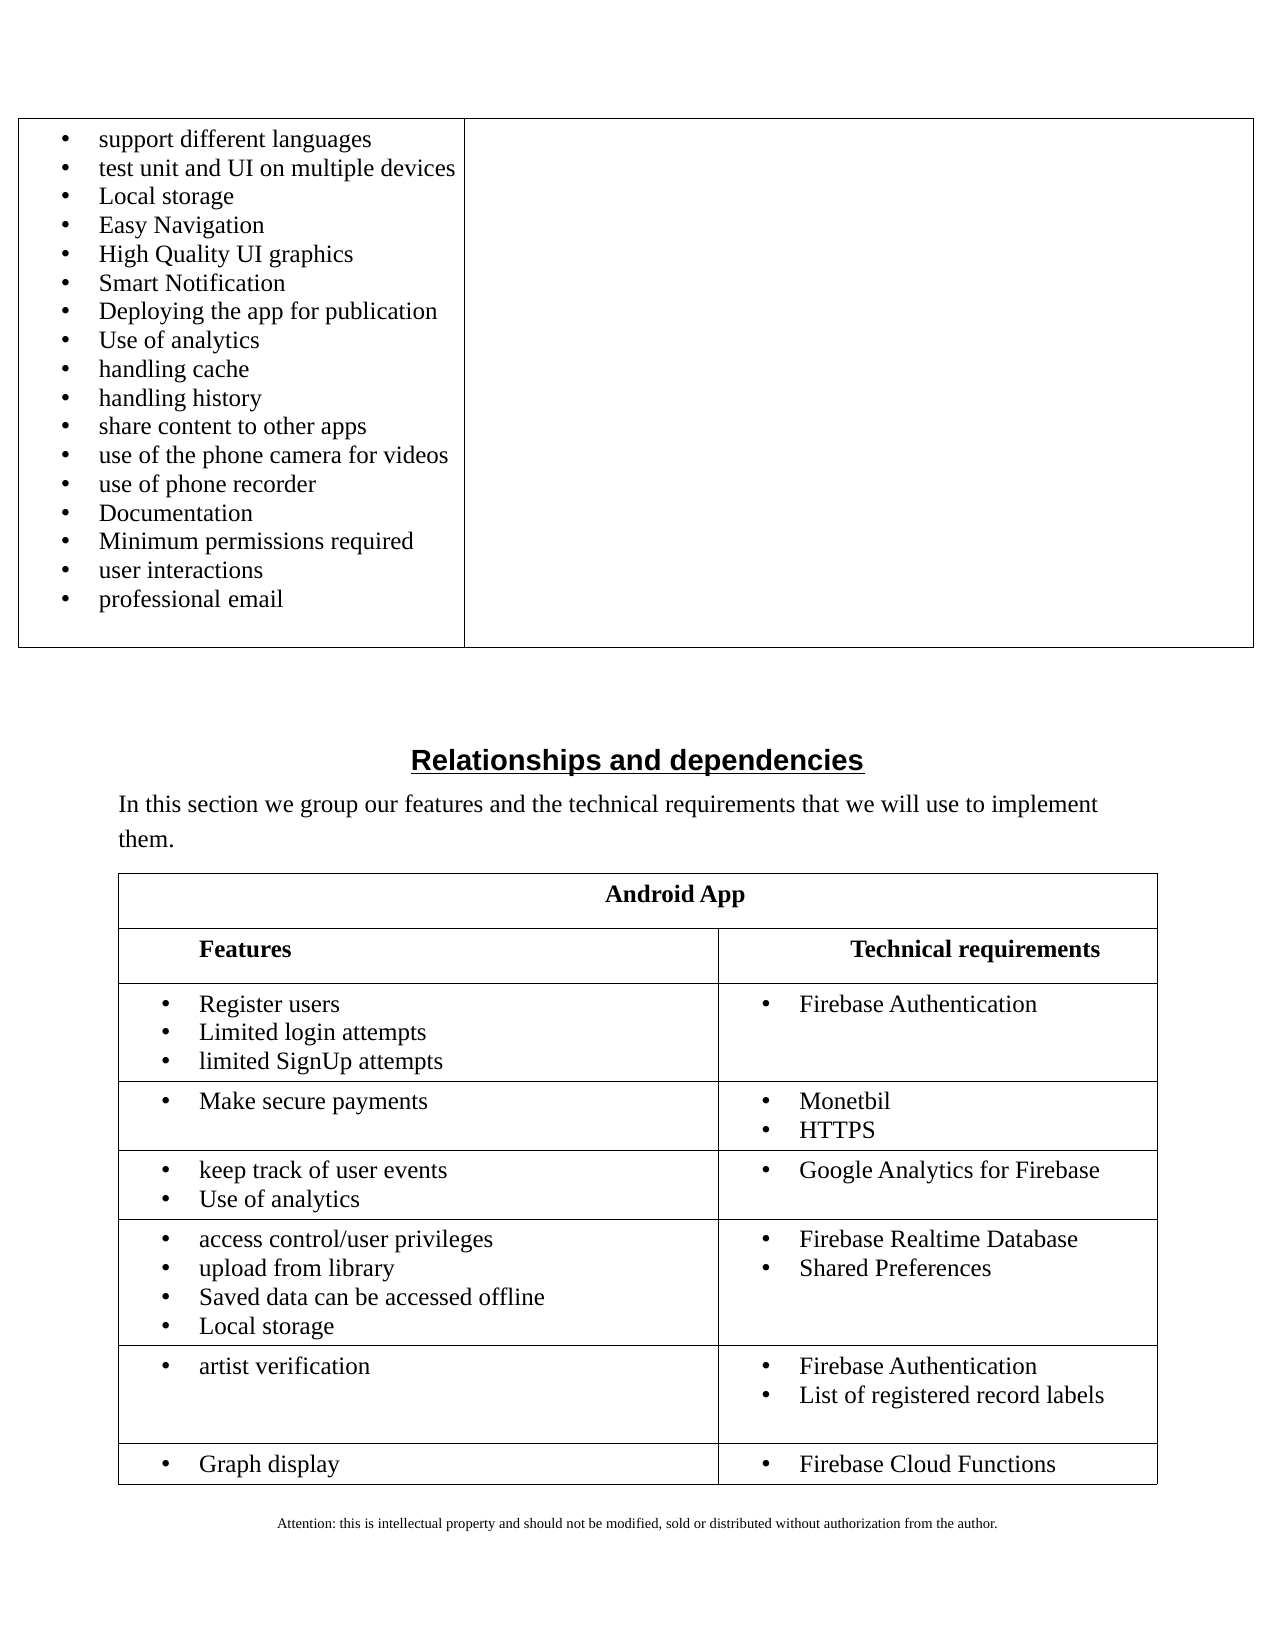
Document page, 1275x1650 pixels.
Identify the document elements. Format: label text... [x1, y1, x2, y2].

table_cell Make secure payments [119, 1082, 718, 1150]
subtitle Relationships and dependencies [118, 743, 1157, 777]
table_cell Monetbil HTTPS [719, 1082, 1157, 1150]
table_cell Firebase Authentication [719, 984, 1157, 1081]
table_cell [465, 119, 1253, 647]
table_cell Technical requirements [719, 929, 1157, 983]
table_cell Features [119, 929, 718, 983]
table_cell access control/user privileges upload from library Saved data can be accessed offline Local storage [119, 1220, 718, 1345]
table_cell Graph display table display [119, 1444, 718, 1483]
text In this section we group our features and the technical requirements that we will use to implement them. [118, 789, 1157, 853]
table_cell Register users Limited login attempts limited SignUp attempts [119, 984, 718, 1081]
table_cell keep track of user events Use of analytics [119, 1151, 718, 1219]
table_header Android App [119, 874, 1157, 928]
table_cell Firebase Authentication List of registered record labels [719, 1346, 1157, 1443]
table_cell Firebase Cloud Functions [719, 1444, 1157, 1483]
table_cell Google Analytics for Firebase [719, 1151, 1157, 1219]
table_cell artist verification [119, 1346, 718, 1443]
table_cell Register users Make secure payments keep track of user events access control/user privileges artist verification upload from library Graph display table display SMS messaging Limited login attempts Notifications and updates Social networking great User Experience Saved data can be accessed offline post on timeline read news and other content media player Legal content the app shouldn’t crash High quality content create library create playlists support invitation and registration via link Detailed documentation support screen rotation supports multi processes/tasks easily accessible The app must implement good software development practices support different languages test unit and UI on multiple devices Local storage Easy Navigation High Quality UI graphics Smart Notification Deploying the app for publication Use of analytics handling cache handling history share content to other apps use of the phone camera for videos use of phone recorder Documentation Minimum permissions required user interactions professional email [19, 119, 464, 647]
table_cell Firebase Realtime Database Shared Preferences [719, 1220, 1157, 1345]
